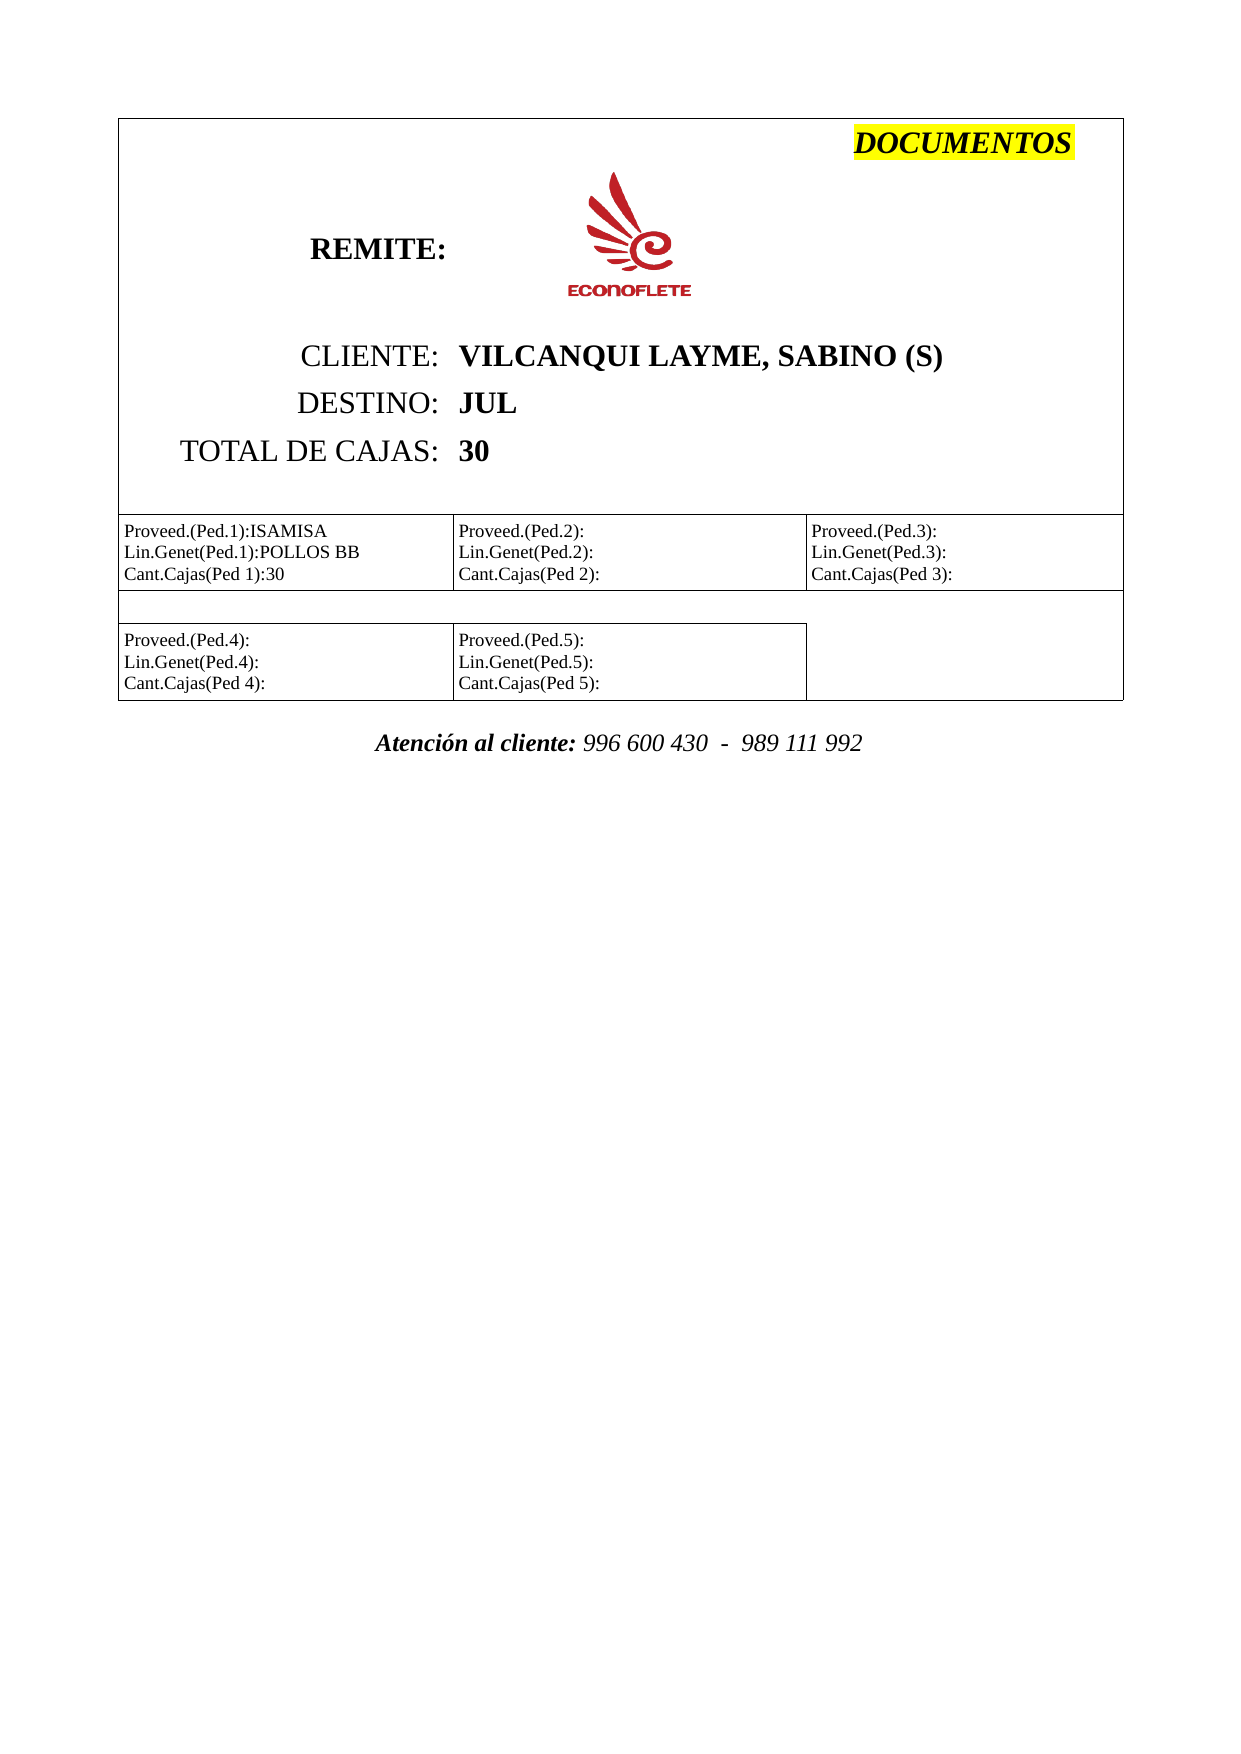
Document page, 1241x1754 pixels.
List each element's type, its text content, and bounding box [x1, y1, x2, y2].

table_cell Proveed.(Ped.4): Lin.Genet(Ped.4): Cant.Cajas(Ped 4): [119, 624, 453, 699]
table_cell [806, 591, 1123, 623]
table_cell CLIENTE: [119, 332, 453, 379]
table_header [453, 119, 806, 166]
table_cell 30 [453, 426, 1123, 474]
table_cell [807, 623, 1123, 699]
table_cell Proveed.(Ped.1):ISAMISA Lin.Genet(Ped.1):POLLOS BB Cant.Cajas(Ped 1):30 [119, 515, 453, 590]
table_header DOCUMENTOS [806, 119, 1123, 166]
table_cell REMITE: [119, 166, 453, 332]
table_cell DESTINO: [119, 379, 453, 426]
table_cell Proveed.(Ped.2): Lin.Genet(Ped.2): Cant.Cajas(Ped 2): [454, 515, 806, 590]
table_cell [453, 166, 806, 332]
table_cell [119, 474, 453, 514]
text Atención al cliente: 996 600 430 - 989 111 992 [118, 728, 1122, 757]
table_cell JUL [453, 379, 806, 426]
table_cell TOTAL DE CAJAS: [119, 426, 453, 474]
table_cell [806, 379, 1123, 426]
table_cell Proveed.(Ped.3): Lin.Genet(Ped.3): Cant.Cajas(Ped 3): [807, 515, 1123, 590]
table_cell Proveed.(Ped.5): Lin.Genet(Ped.5): Cant.Cajas(Ped 5): [454, 624, 806, 699]
picture [552, 171, 707, 297]
table_cell [806, 166, 1123, 332]
table_cell [453, 474, 806, 514]
table_cell [806, 474, 1123, 514]
table_header [119, 119, 453, 166]
table_cell VILCANQUI LAYME, SABINO (S) [453, 332, 1123, 379]
table_cell [119, 591, 453, 623]
table_cell [453, 591, 806, 623]
